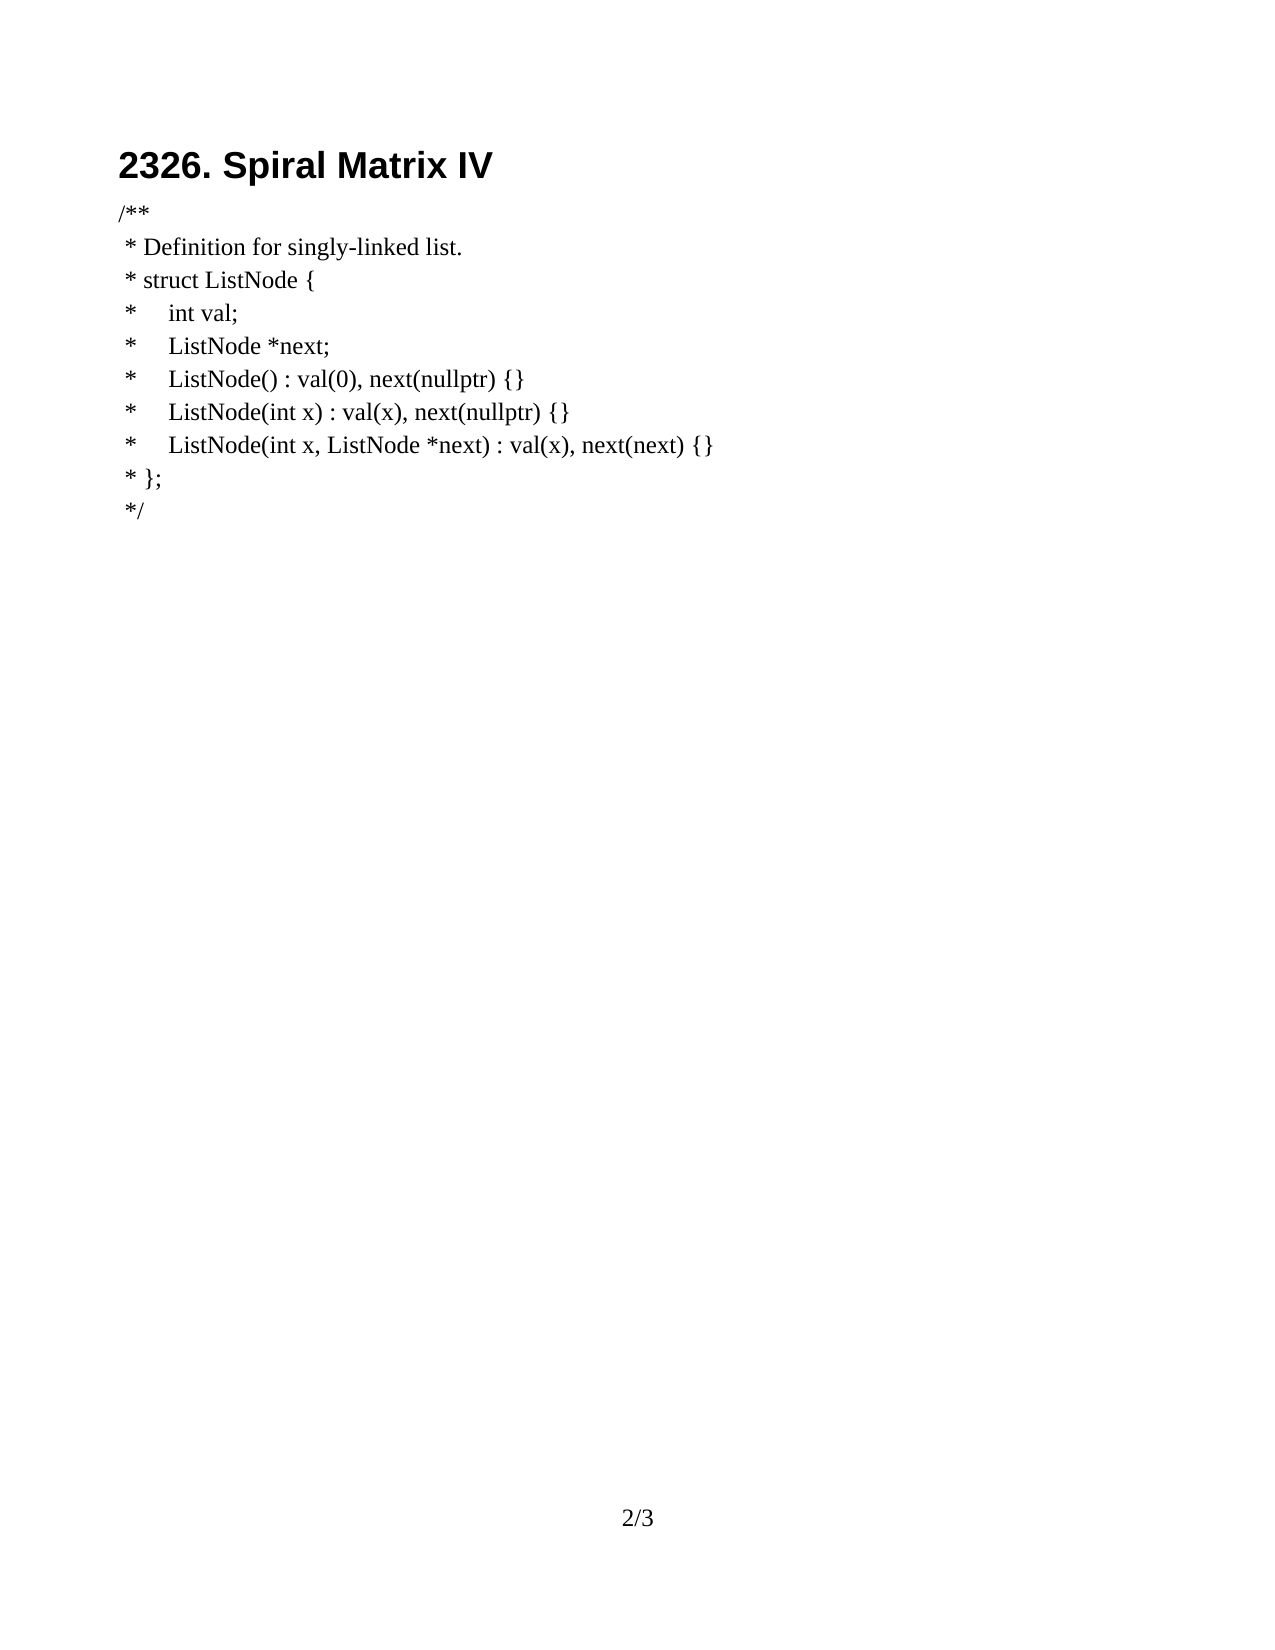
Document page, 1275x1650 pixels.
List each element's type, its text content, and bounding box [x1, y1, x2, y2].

text * int val; [118, 298, 1157, 327]
text * Definition for singly-linked list. [118, 232, 1157, 261]
text * ListNode *next; [118, 331, 1157, 359]
subtitle 2326. Spiral Matrix IV [118, 143, 1157, 186]
text /** [118, 199, 1157, 227]
text * struct ListNode { [118, 265, 1157, 293]
text * ListNode() : val(0), next(nullptr) {} [118, 364, 1157, 393]
text * ListNode(int x) : val(x), next(nullptr) {} [118, 397, 1157, 426]
text * }; [118, 463, 1157, 492]
text */ [118, 496, 1157, 525]
text * ListNode(int x, ListNode *next) : val(x), next(next) {} [118, 430, 1157, 459]
